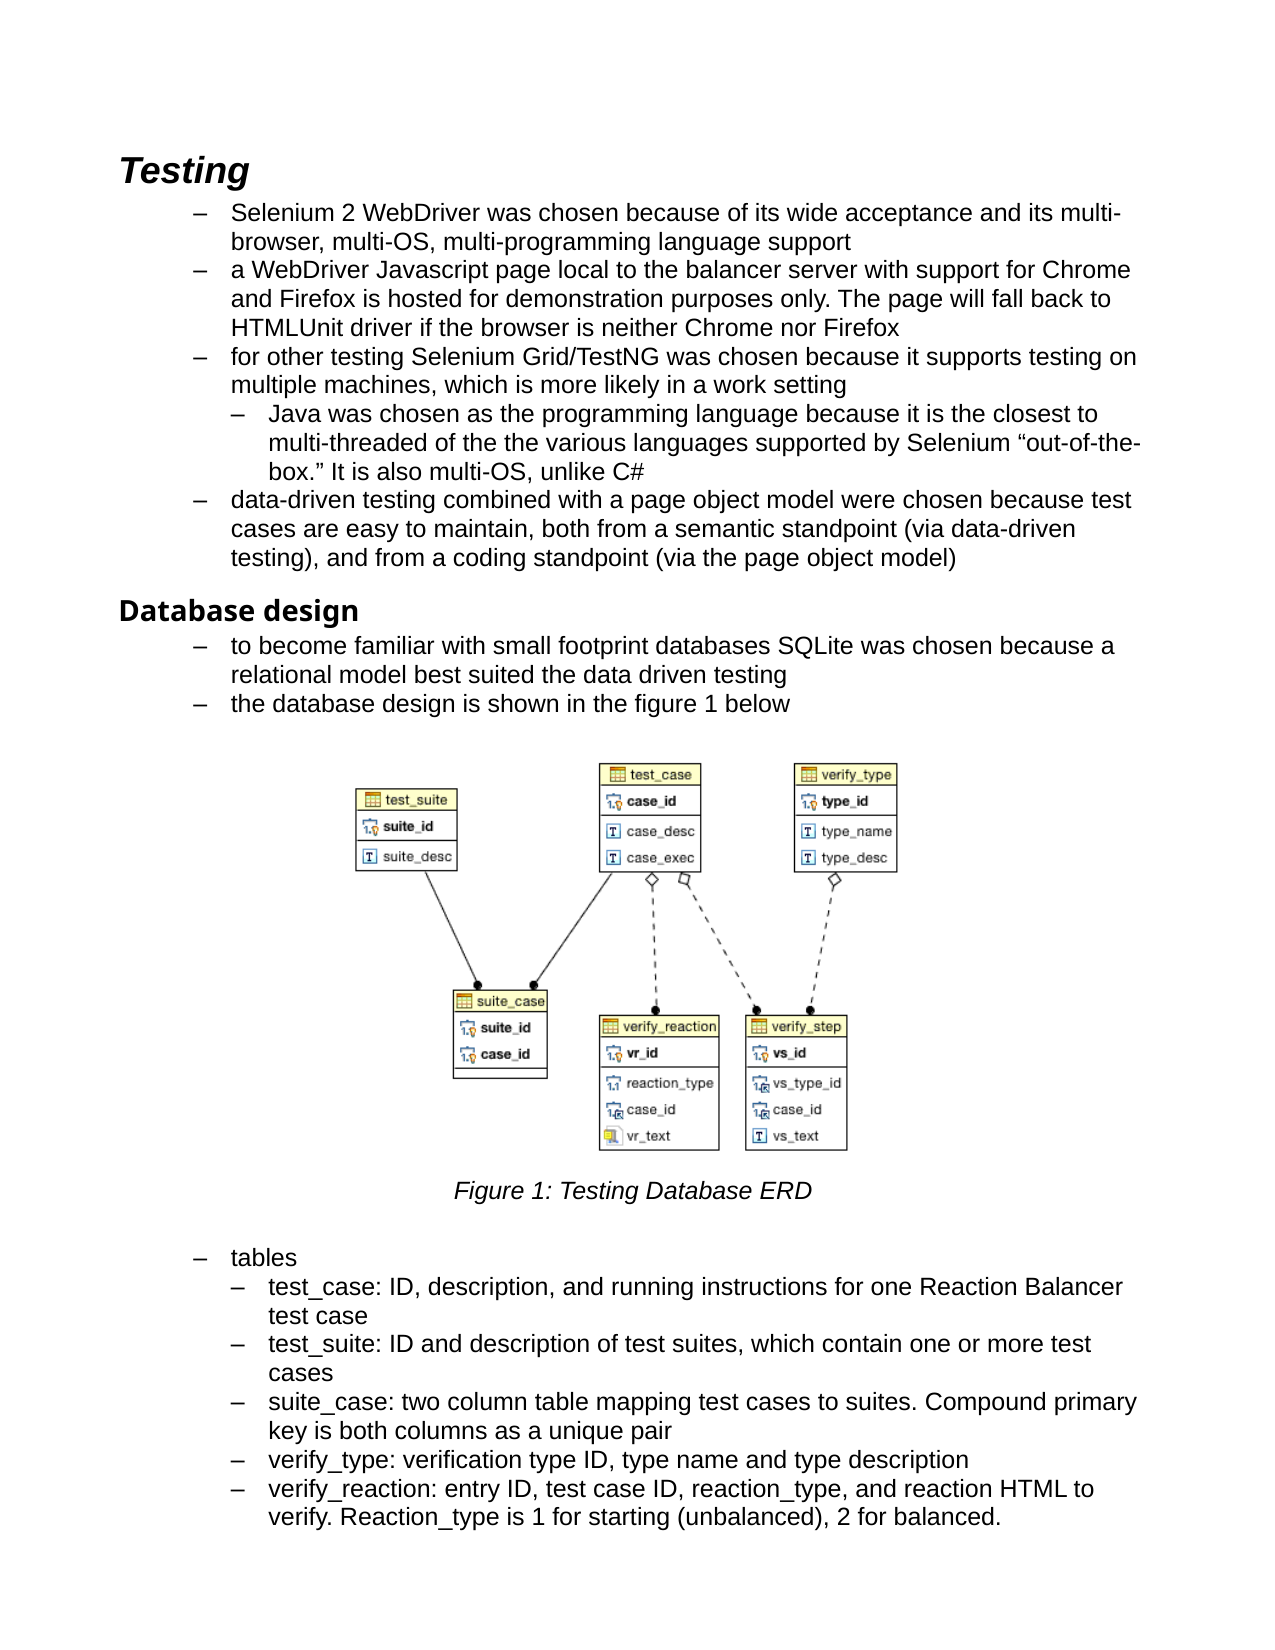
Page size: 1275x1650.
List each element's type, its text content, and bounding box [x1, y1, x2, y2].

list to become familiar with small footprint databases SQLite was chosen because a relational model best suited the data driven testing [193, 631, 1157, 689]
list a WebDriver Javascript page local to the balancer server with support for Chrome and Firefox is hosted for demonstration purposes only. The page will fall back to HTMLUnit driver if the browser is neither Chrome nor Firefox [193, 255, 1157, 342]
list Selenium 2 WebDriver was chosen because of its wide acceptance and its multi-browser, multi-OS, multi-programming language support [193, 198, 1157, 255]
list verify_reaction: entry ID, test case ID, reaction_type, and reaction HTML to verify. Reaction_type is 1 for starting (unbalanced), 2 for balanced. [231, 1473, 1157, 1531]
list verify_type: verification type ID, type name and type description [231, 1445, 1157, 1473]
list tables [193, 1243, 1157, 1272]
list data-driven testing combined with a page object model were chosen because test cases are easy to maintain, both from a semantic standpoint (via data-driven testing), and from a coding standpoint (via the page object model) [193, 486, 1157, 572]
list test_case: ID, description, and running instructions for one Reaction Balancer test case [231, 1272, 1157, 1329]
list Java was chosen as the programming language because it is the closest to multi-threaded of the the various languages supported by Selenium “out-of-the-box.” It is also multi-OS, unlike C# [231, 399, 1157, 486]
list suite_case: two column table mapping test cases to suites. Compound primary key is both columns as a unique pair [231, 1387, 1157, 1445]
list test_suite: ID and description of test suites, which contain one or more test cases [231, 1329, 1157, 1387]
list the database design is shown in the figure 1 below [193, 689, 1157, 717]
picture [258, 738, 994, 1176]
subtitle Figure 1: Testing Database ERD [192, 741, 1077, 1204]
subtitle Testing [118, 148, 1157, 191]
subtitle Database design [118, 591, 1157, 630]
list for other testing Selenium Grid/TestNG was chosen because it supports testing on multiple machines, which is more likely in a work setting [193, 342, 1157, 399]
